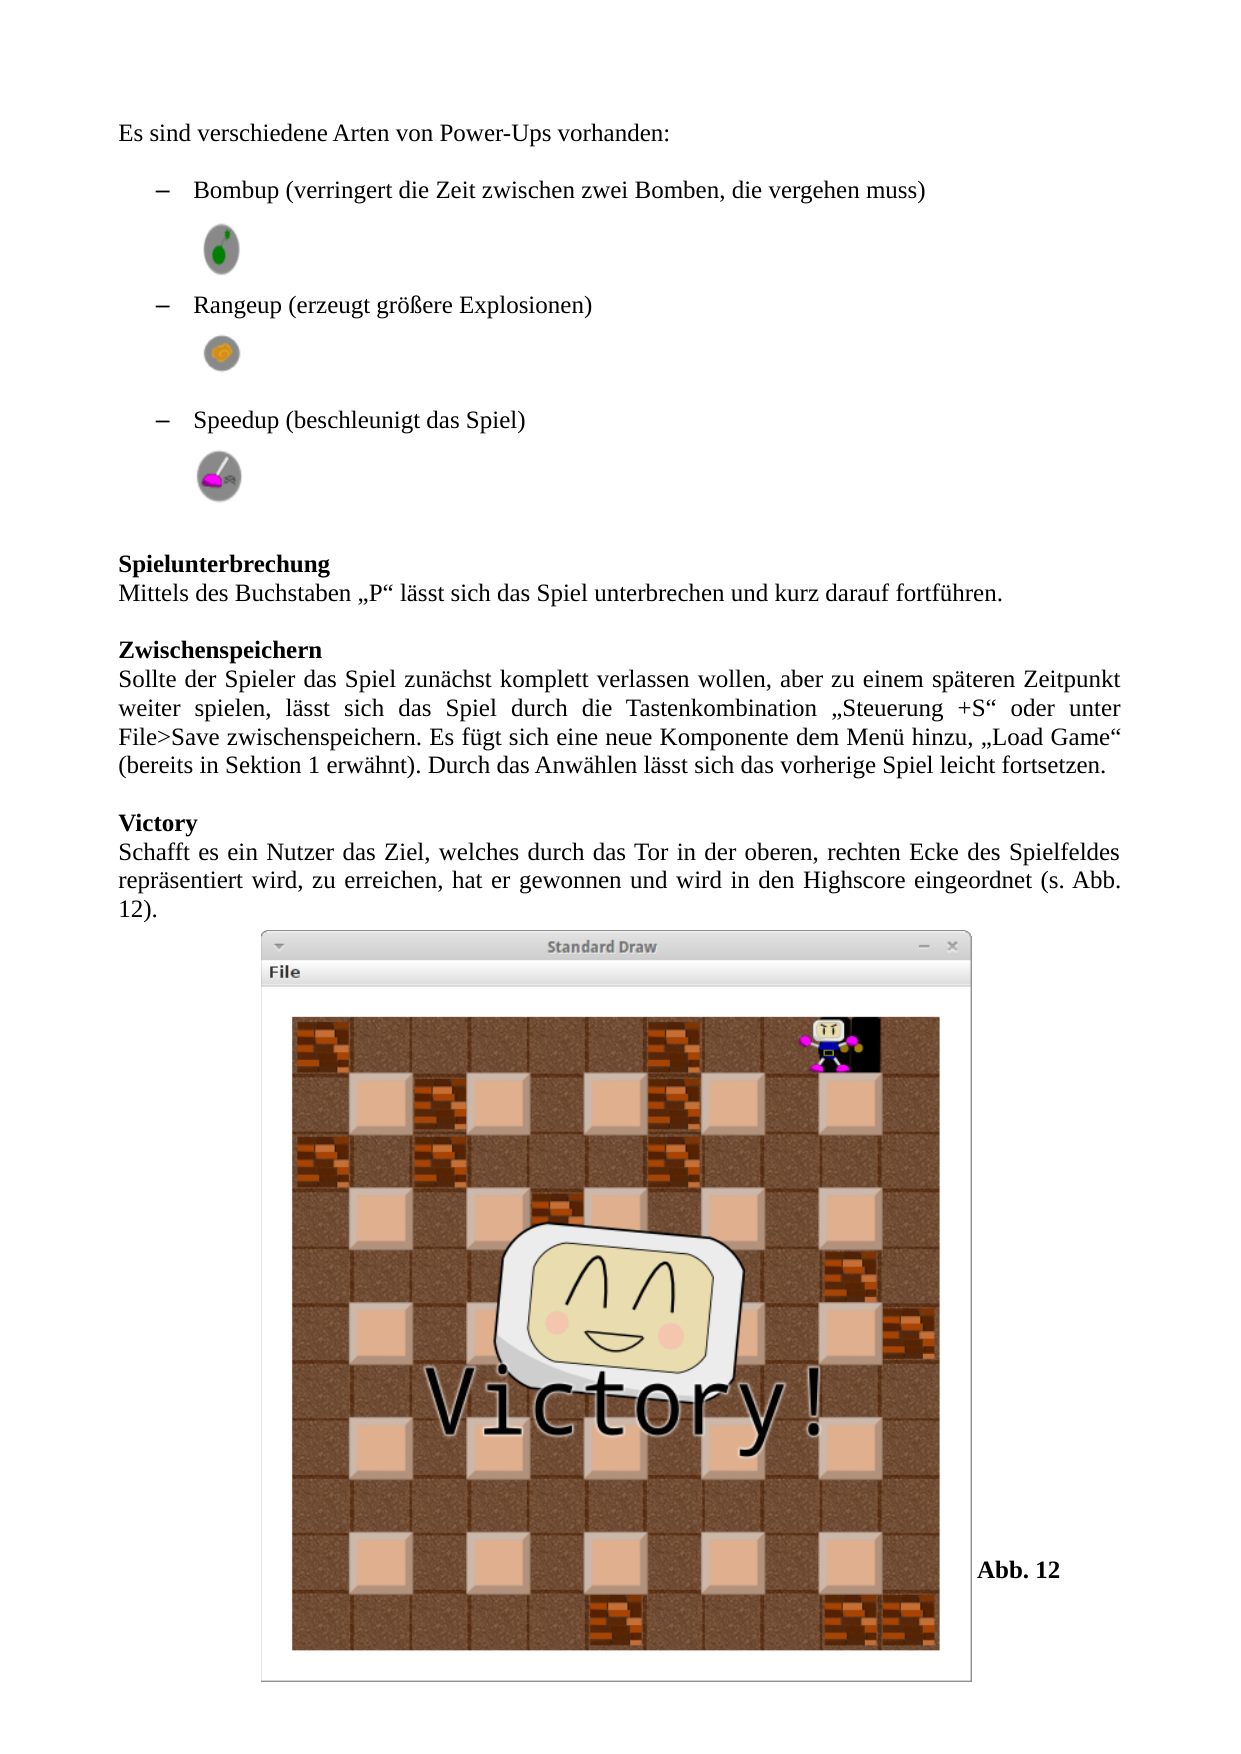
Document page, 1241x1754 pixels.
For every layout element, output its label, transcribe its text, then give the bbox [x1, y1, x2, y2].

list Bombup (verringert die Zeit zwischen zwei Bomben, die vergehen muss) [156, 176, 1122, 204]
text Mittels des Buchstaben „P“ lässt sich das Spiel unterbrechen und kurz darauf fortführen. [118, 578, 1122, 607]
picture [193, 215, 246, 281]
list Speedup (beschleunigt das Spiel) [156, 406, 1122, 434]
text Abb. 12 [972, 1556, 1122, 1584]
text Victory [118, 808, 1122, 837]
text Zwischenspeichern [118, 636, 1122, 664]
picture [190, 324, 253, 386]
text Schafft es ein Nutzer das Ziel, welches durch das Tor in der oberen, rechten Ecke des Spielfeldes repräsentiert wird, zu erreichen, hat er gewonnen und wird in den Highscore eingeordnet (s. Abb. 12). [118, 837, 1122, 923]
picture [261, 930, 972, 1682]
list Rangeup (erzeugt größere Explosionen) [156, 291, 1122, 319]
text Sollte der Spieler das Spiel zunächst komplett verlassen wollen, aber zu einem späteren Zeitpunkt weiter spielen, lässt sich das Spiel durch die Tastenkombination „Steuerung +S“ oder unter File>Save zwischenspeichern. Es fügt sich eine neue Komponente dem Menü hinzu, „Load Game“ (bereits in Sektion 1 erwähnt). Durch das Anwählen lässt sich das vorherige Spiel leicht fortsetzen. [118, 664, 1122, 779]
text Es sind verschiedene Arten von Power-Ups vorhanden: [118, 118, 1122, 147]
picture [189, 444, 251, 509]
text [118, 1556, 261, 1584]
text Spielunterbrechung [118, 549, 1122, 578]
